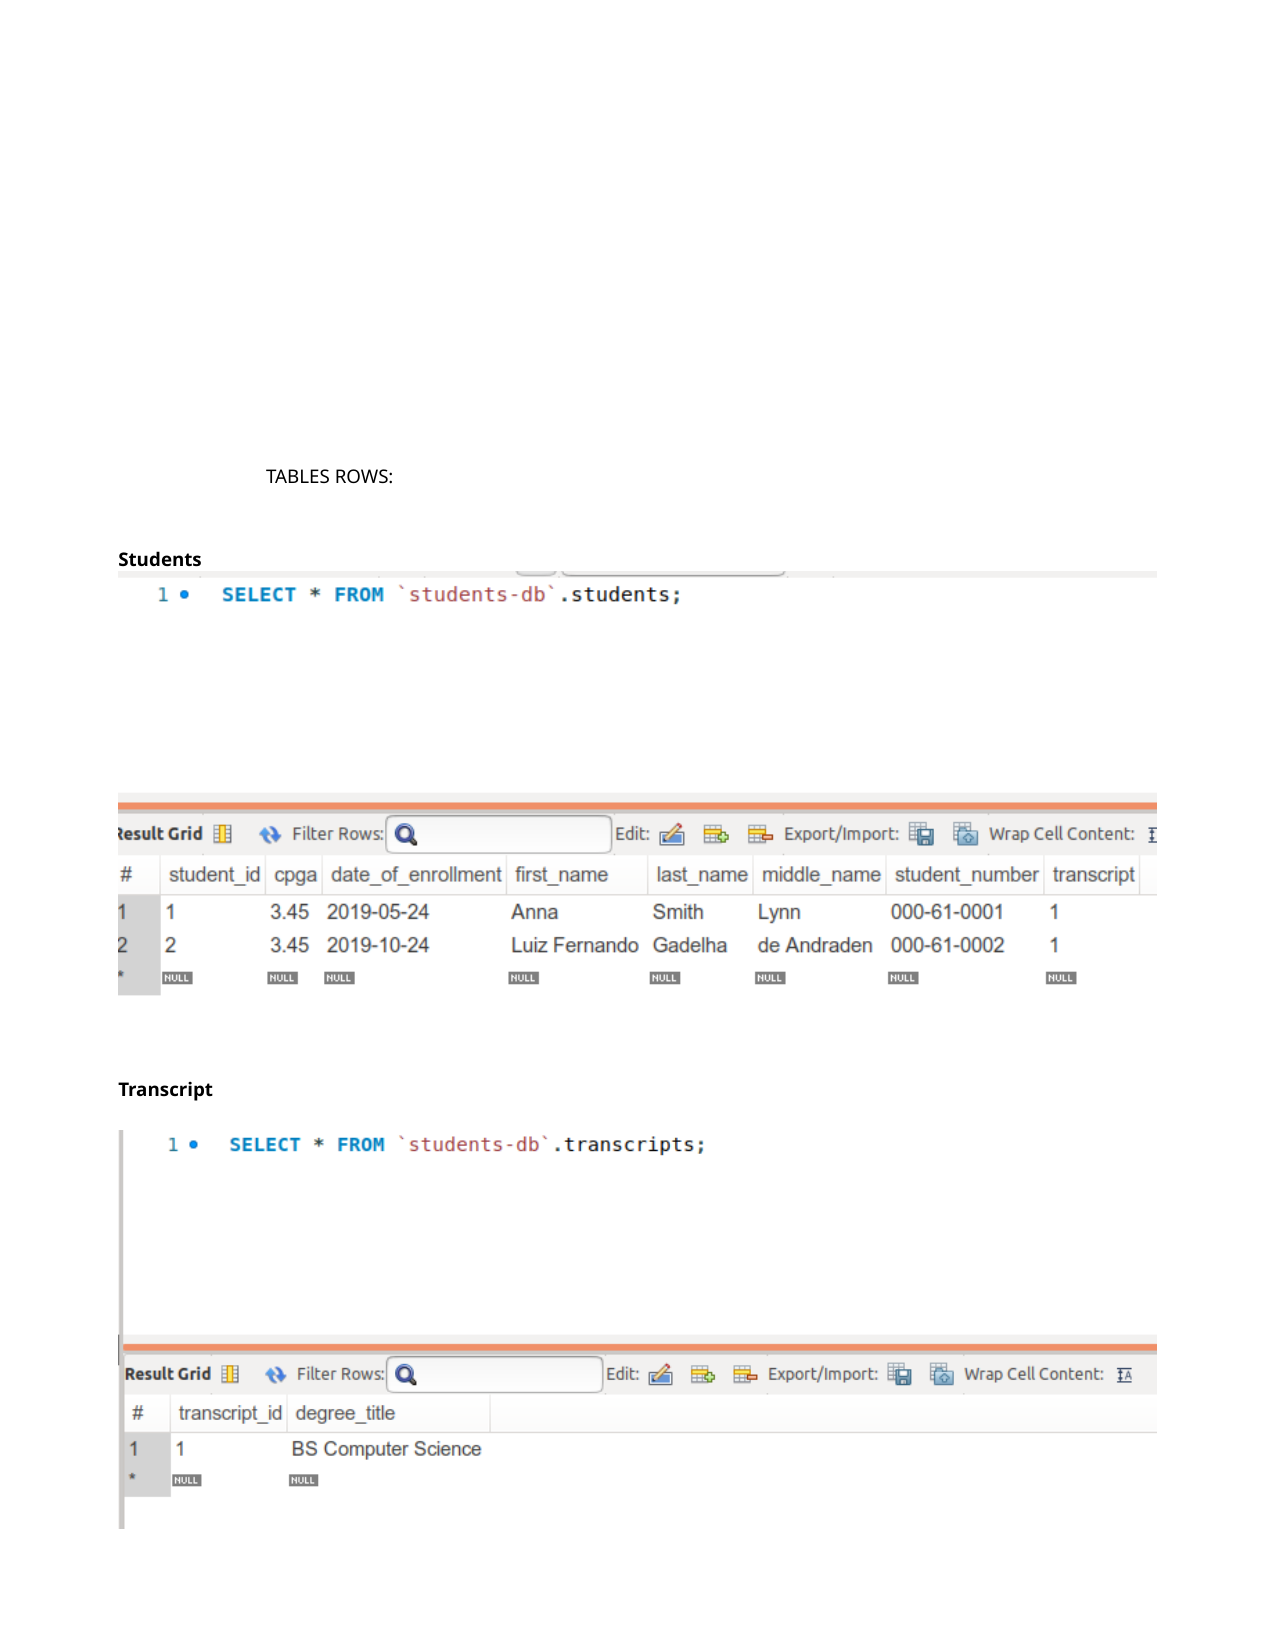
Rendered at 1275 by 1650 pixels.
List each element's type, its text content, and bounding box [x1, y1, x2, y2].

text Students [118, 546, 1157, 571]
picture [118, 1130, 1157, 1529]
picture [118, 571, 1157, 1051]
text TABLES ROWS: [118, 463, 1157, 489]
text Transcript [118, 1076, 1157, 1102]
